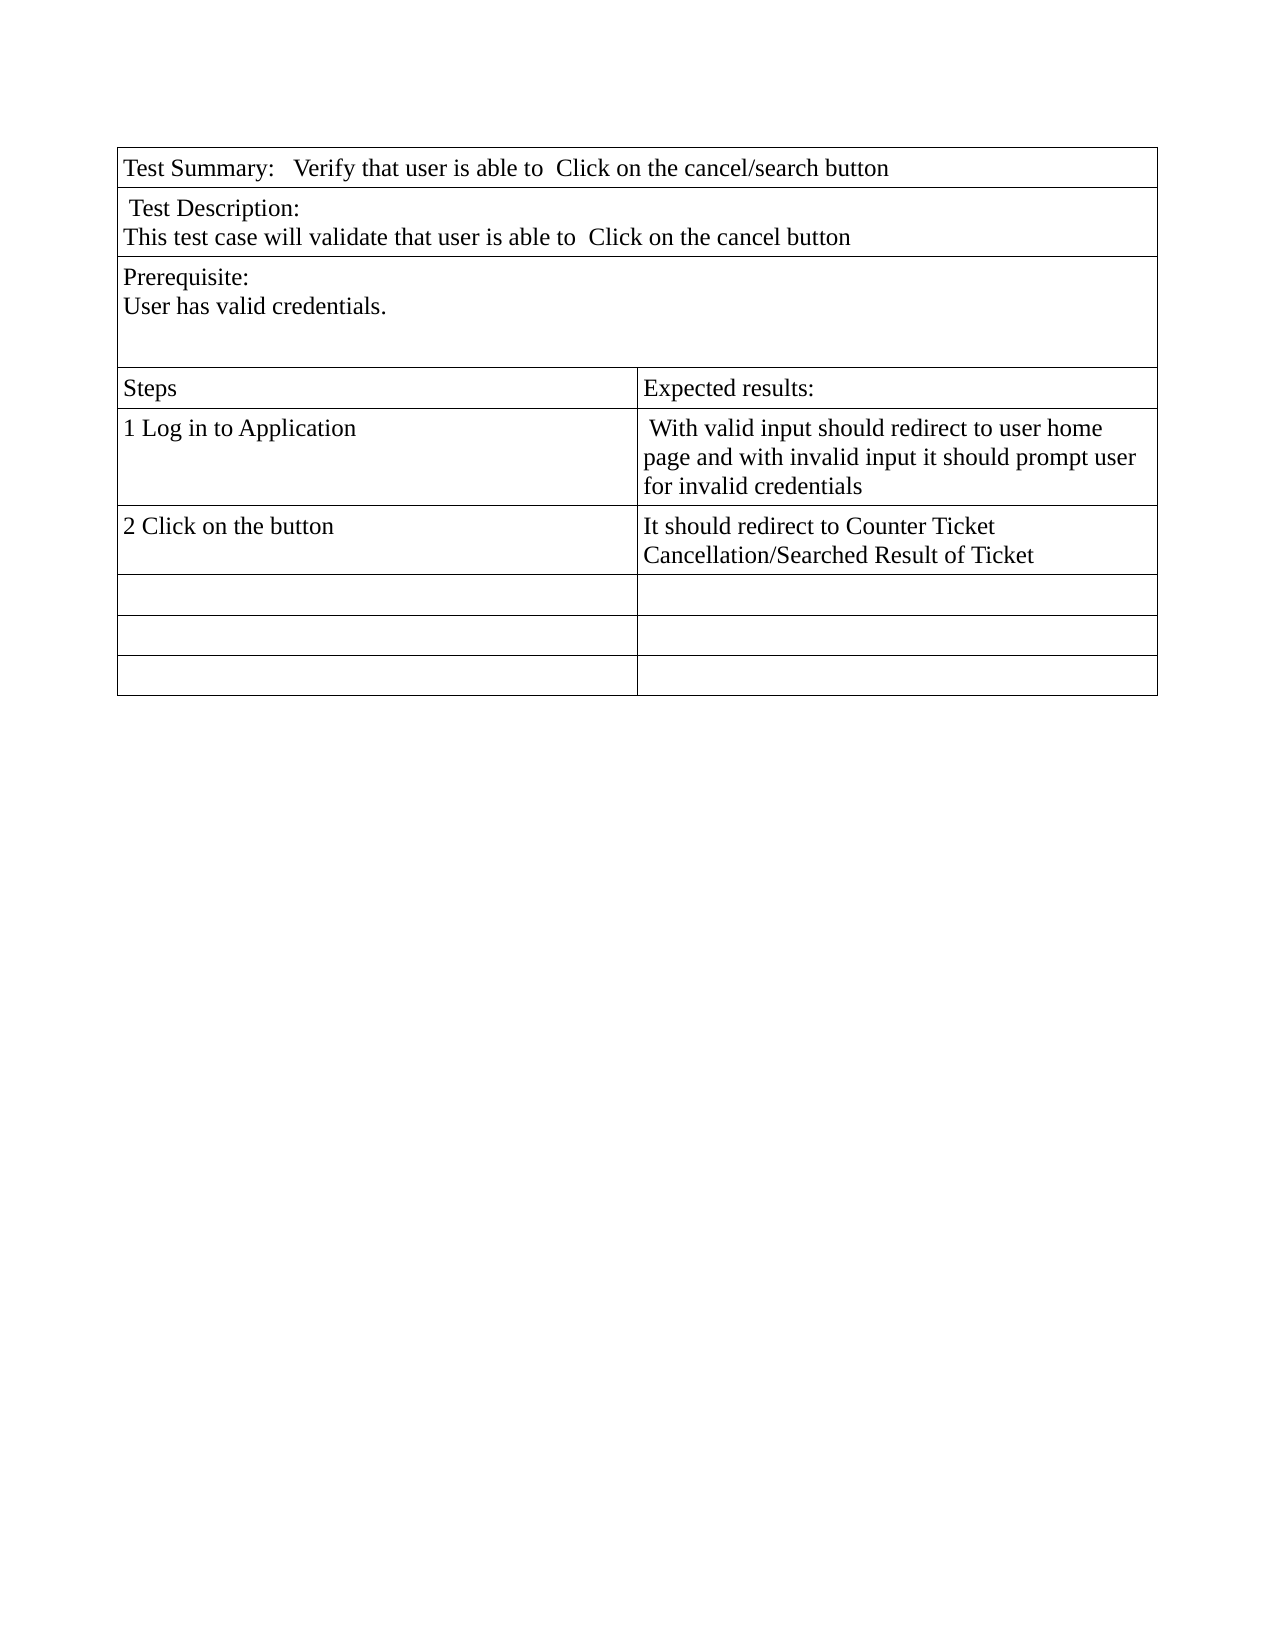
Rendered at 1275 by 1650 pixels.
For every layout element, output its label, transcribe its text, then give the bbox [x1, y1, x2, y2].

table_cell 2 Click on the button [118, 506, 637, 574]
table_cell Test Description: This test case will validate that user is able to Click on the cancel button [118, 188, 1157, 256]
table_cell It should redirect to Counter Ticket Cancellation/Searched Result of Ticket [638, 506, 1157, 574]
table_cell 1 Log in to Application [118, 409, 637, 505]
table_cell With valid input should redirect to user home page and with invalid input it should prompt user for invalid credentials [638, 409, 1157, 505]
table_cell [118, 656, 637, 695]
table_cell Steps [118, 368, 637, 407]
table_cell Expected results: [638, 368, 1157, 407]
table_cell [638, 616, 1157, 655]
table_header Test Summary: Verify that user is able to Click on the cancel/search button [118, 148, 1157, 187]
table_cell Prerequisite: User has valid credentials. [118, 257, 1157, 367]
table_cell [118, 575, 637, 615]
table_cell [638, 575, 1157, 615]
table_cell [638, 656, 1157, 695]
table_cell [118, 616, 637, 655]
